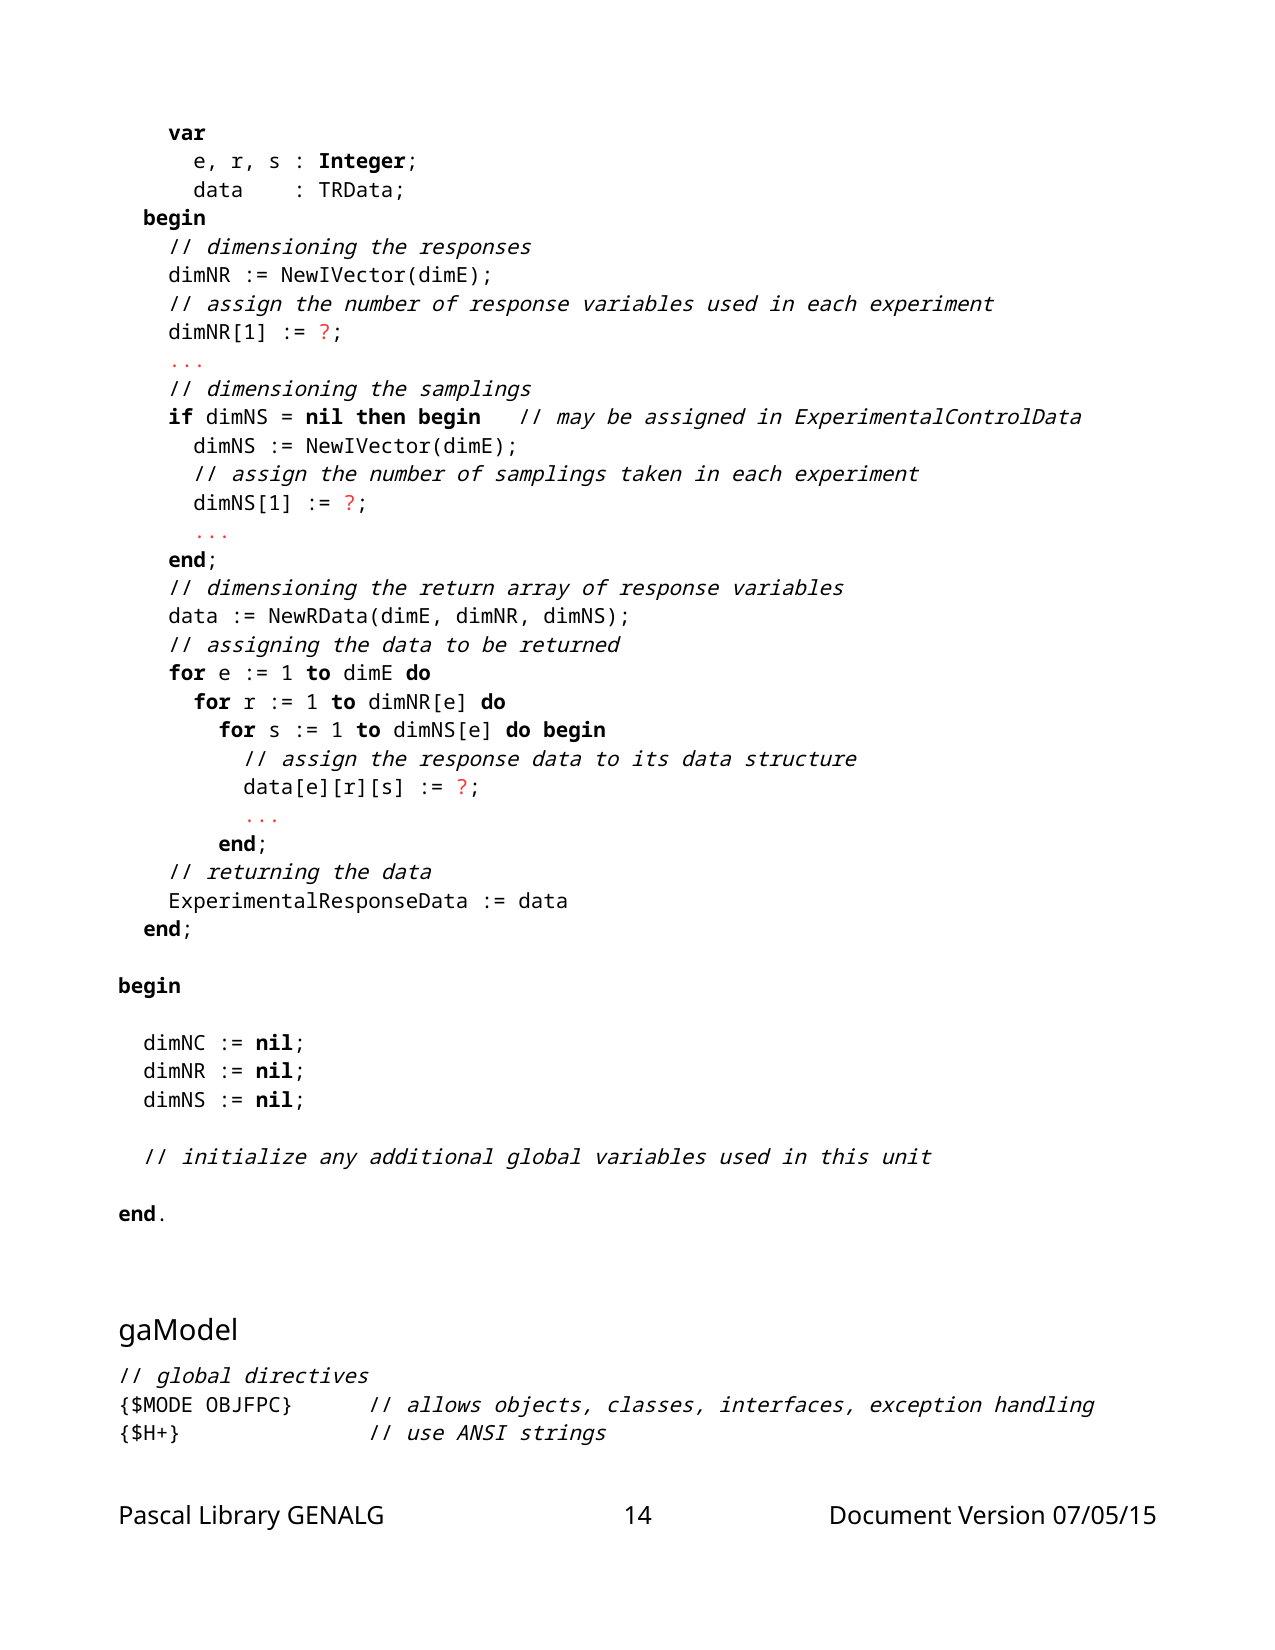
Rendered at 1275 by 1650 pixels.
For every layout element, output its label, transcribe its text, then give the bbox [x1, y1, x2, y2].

text end; [118, 914, 1157, 943]
text {$H+} // use ANSI strings [118, 1418, 1157, 1447]
text ... [118, 346, 1157, 374]
text for s := 1 to dimNS[e] do begin [118, 715, 1157, 744]
text dimNS := nil; [118, 1085, 1157, 1113]
text begin [118, 203, 1157, 232]
text ... [118, 516, 1157, 545]
text // initialize any additional global variables used in this unit [118, 1142, 1157, 1170]
text // assigning the data to be returned [118, 630, 1157, 658]
text e, r, s : Integer; [118, 147, 1157, 175]
text end; [118, 829, 1157, 857]
text dimNR := nil; [118, 1057, 1157, 1085]
text var [118, 118, 1157, 147]
text // global directives [118, 1361, 1157, 1390]
text dimNS := NewIVector(dimE); [118, 431, 1157, 459]
text data : TRData; [118, 175, 1157, 203]
text dimNC := nil; [118, 1028, 1157, 1057]
text data[e][r][s] := ?; [118, 772, 1157, 801]
text // dimensioning the responses [118, 232, 1157, 260]
text // assign the response data to its data structure [118, 744, 1157, 772]
text // dimensioning the samplings [118, 374, 1157, 402]
text for r := 1 to dimNR[e] do [118, 687, 1157, 715]
text ... [118, 801, 1157, 829]
text for e := 1 to dimE do [118, 658, 1157, 687]
text // assign the number of response variables used in each experiment [118, 289, 1157, 317]
text // returning the data [118, 857, 1157, 886]
text dimNR[1] := ?; [118, 317, 1157, 346]
text if dimNS = nil then begin // may be assigned in ExperimentalControlData [118, 402, 1157, 431]
text data := NewRData(dimE, dimNR, dimNS); [118, 602, 1157, 630]
text begin [118, 971, 1157, 1000]
text {$MODE OBJFPC} // allows objects, classes, interfaces, exception handling [118, 1390, 1157, 1418]
text // assign the number of samplings taken in each experiment [118, 459, 1157, 488]
text end; [118, 545, 1157, 573]
subtitle gaModel [118, 1309, 1157, 1349]
text dimNS[1] := ?; [118, 488, 1157, 516]
text ExperimentalResponseData := data [118, 886, 1157, 914]
text end. [118, 1199, 1157, 1227]
text dimNR := NewIVector(dimE); [118, 260, 1157, 289]
text // dimensioning the return array of response variables [118, 573, 1157, 602]
